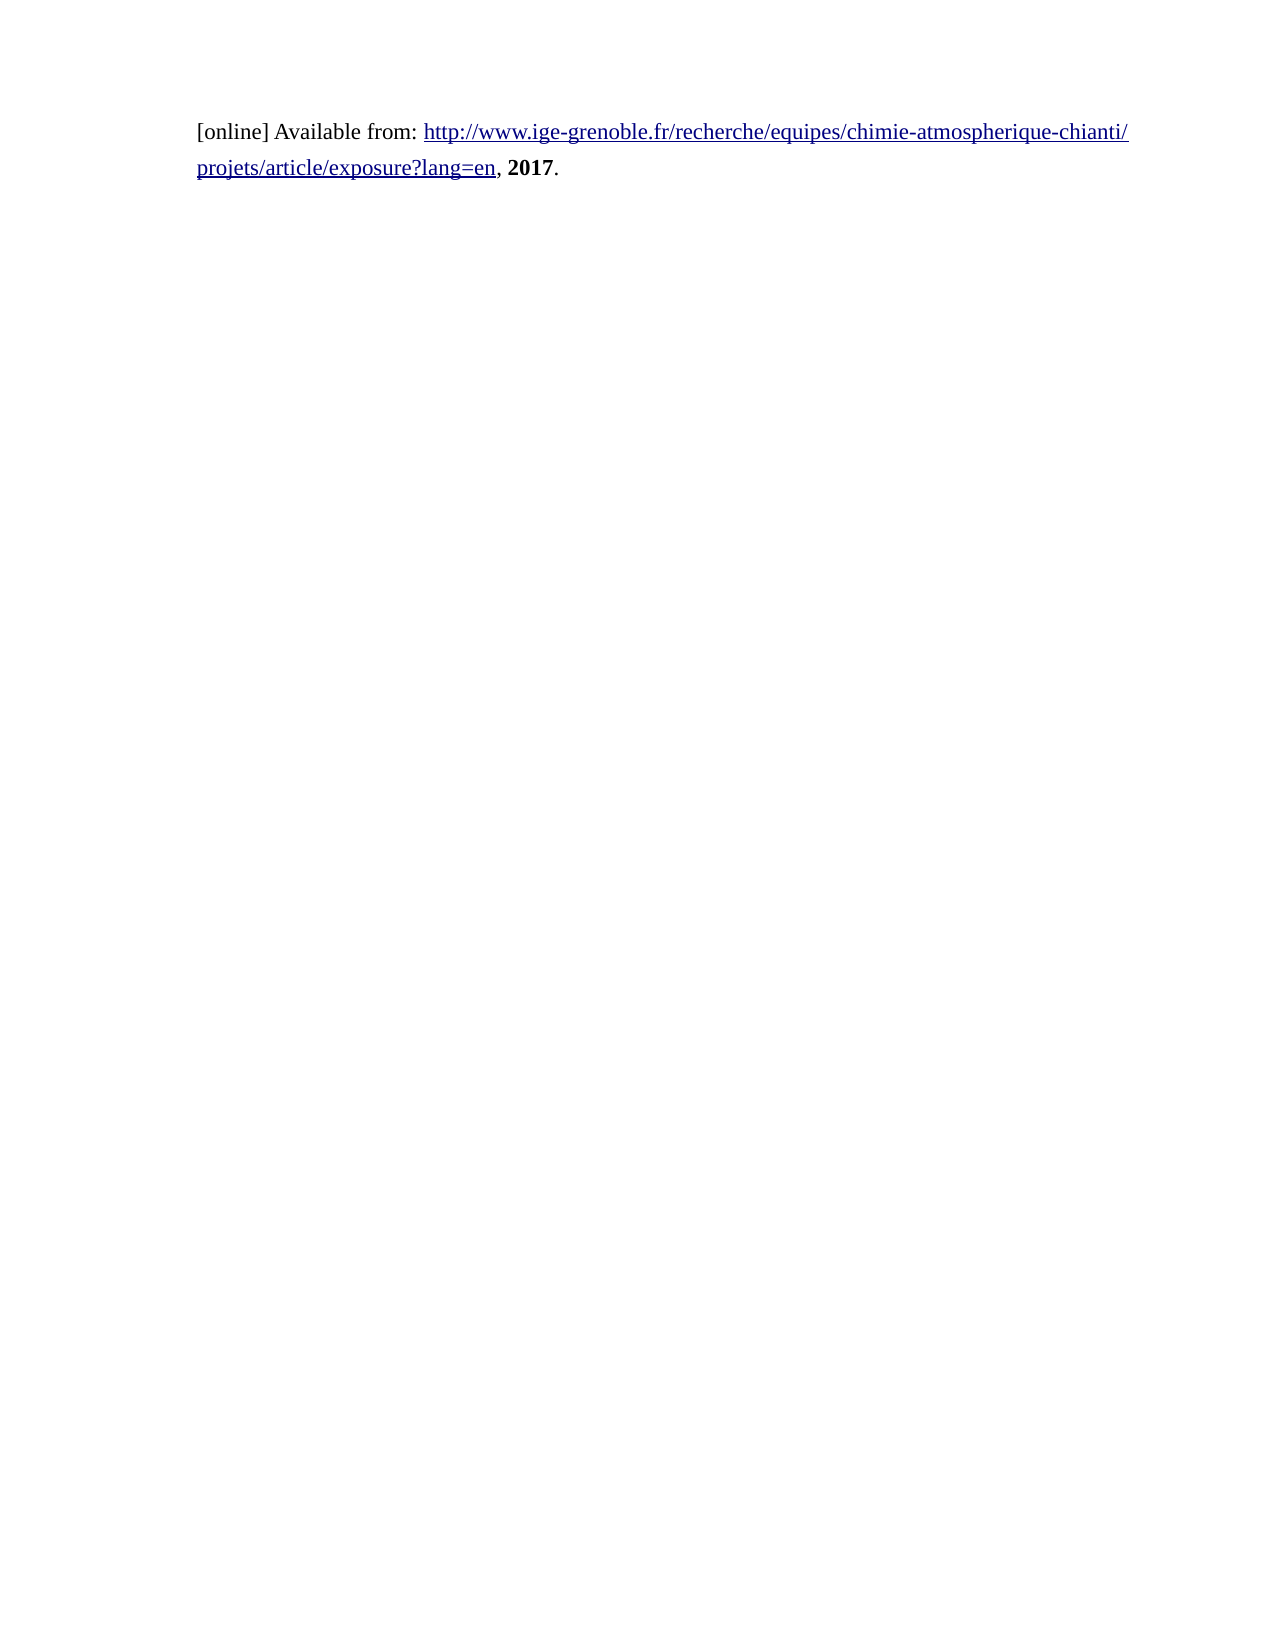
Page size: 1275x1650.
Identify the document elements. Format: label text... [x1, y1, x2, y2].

list [online] Available from: http://www.ige-grenoble.fr/recherche/equipes/chimie-atmospherique-chianti/projets/article/exposure?lang=en, 2017. [155, 118, 1157, 180]
